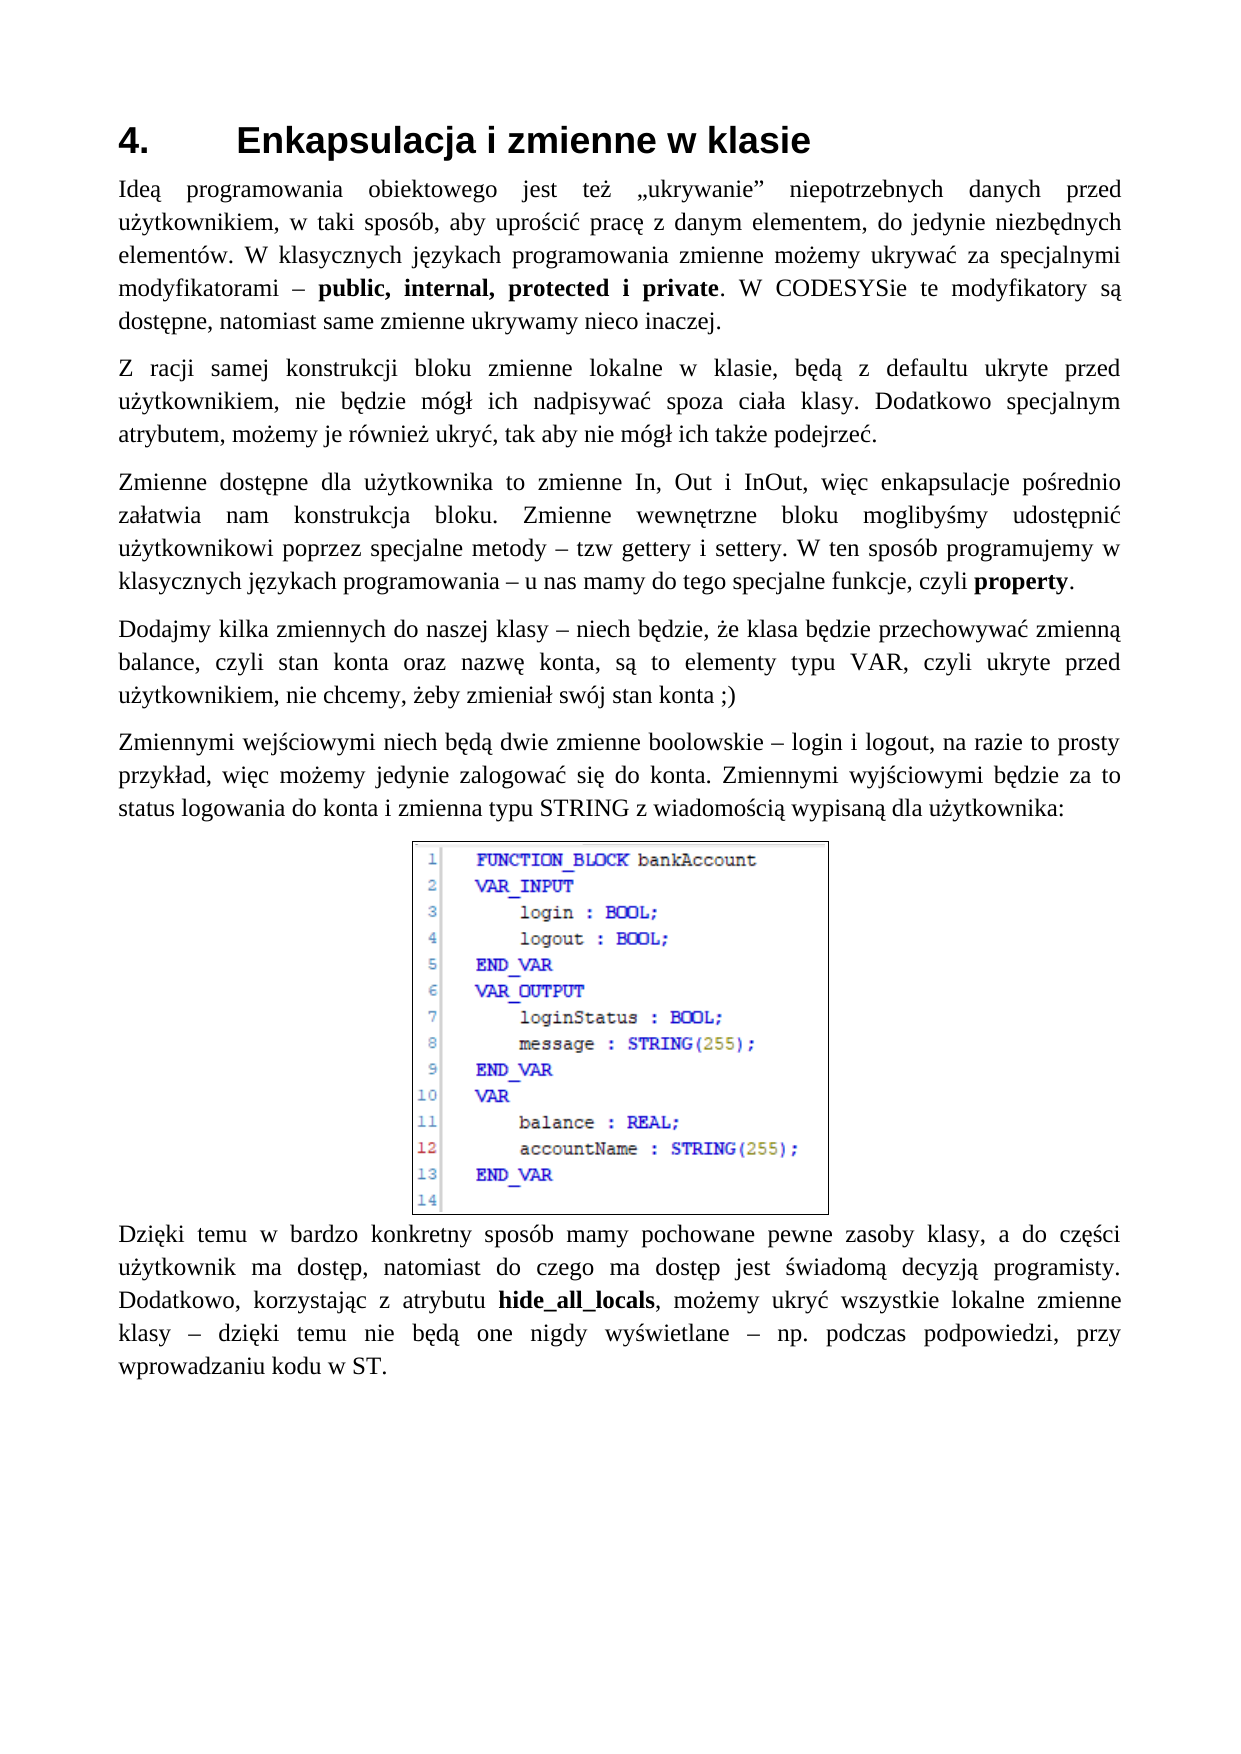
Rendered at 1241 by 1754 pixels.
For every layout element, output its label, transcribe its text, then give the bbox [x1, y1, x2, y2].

text Zmienne dostępne dla użytkownika to zmienne In, Out i InOut, więc enkapsulacje pośrednio załatwia nam konstrukcja bloku. Zmienne wewnętrzne bloku moglibyśmy udostępnić użytkownikowi poprzez specjalne metody – tzw gettery i settery. W ten sposób programujemy w klasycznych językach programowania – u nas mamy do tego specjalne funkcje, czyli property. [118, 467, 1122, 595]
text Z racji samej konstrukcji bloku zmienne lokalne w klasie, będą z defaultu ukryte przed użytkownikiem, nie będzie mógł ich nadpisywać spoza ciała klasy. Dodatkowo specjalnym atrybutem, możemy je również ukryć, tak aby nie mógł ich także podejrzeć. [118, 353, 1122, 448]
picture [415, 844, 825, 1212]
text Dodajmy kilka zmiennych do naszej klasy – niech będzie, że klasa będzie przechowywać zmienną balance, czyli stan konta oraz nazwę konta, są to elementy typu VAR, czyli ukryte przed użytkownikiem, nie chcemy, żeby zmieniał swój stan konta ;) [118, 614, 1122, 708]
text Zmiennymi wejściowymi niech będą dwie zmienne boolowskie – login i logout, na razie to prosty przykład, więc możemy jedynie zalogować się do konta. Zmiennymi wyjściowymi będzie za to status logowania do konta i zmienna typu STRING z wiadomością wypisaną dla użytkownika: [118, 727, 1122, 822]
text Ideą programowania obiektowego jest też „ukrywanie” niepotrzebnych danych przed użytkownikiem, w taki sposób, aby uprościć pracę z danym elementem, do jedynie niezbędnych elementów. W klasycznych językach programowania zmienne możemy ukrywać za specjalnymi modyfikatorami – public, internal, protected i private. W CODESYSie te modyfikatory są dostępne, natomiast same zmienne ukrywamy nieco inaczej. [118, 174, 1122, 334]
subtitle Enkapsulacja i zmienne w klasie [118, 118, 1122, 161]
text Dzięki temu w bardzo konkretny sposób mamy pochowane pewne zasoby klasy, a do części użytkownik ma dostęp, natomiast do czego ma dostęp jest świadomą decyzją programisty. Dodatkowo, korzystając z atrybutu hide_all_locals, możemy ukryć wszystkie lokalne zmienne klasy – dzięki temu nie będą one nigdy wyświetlane – np. podczas podpowiedzi, przy wprowadzaniu kodu w ST. [118, 841, 1122, 1379]
